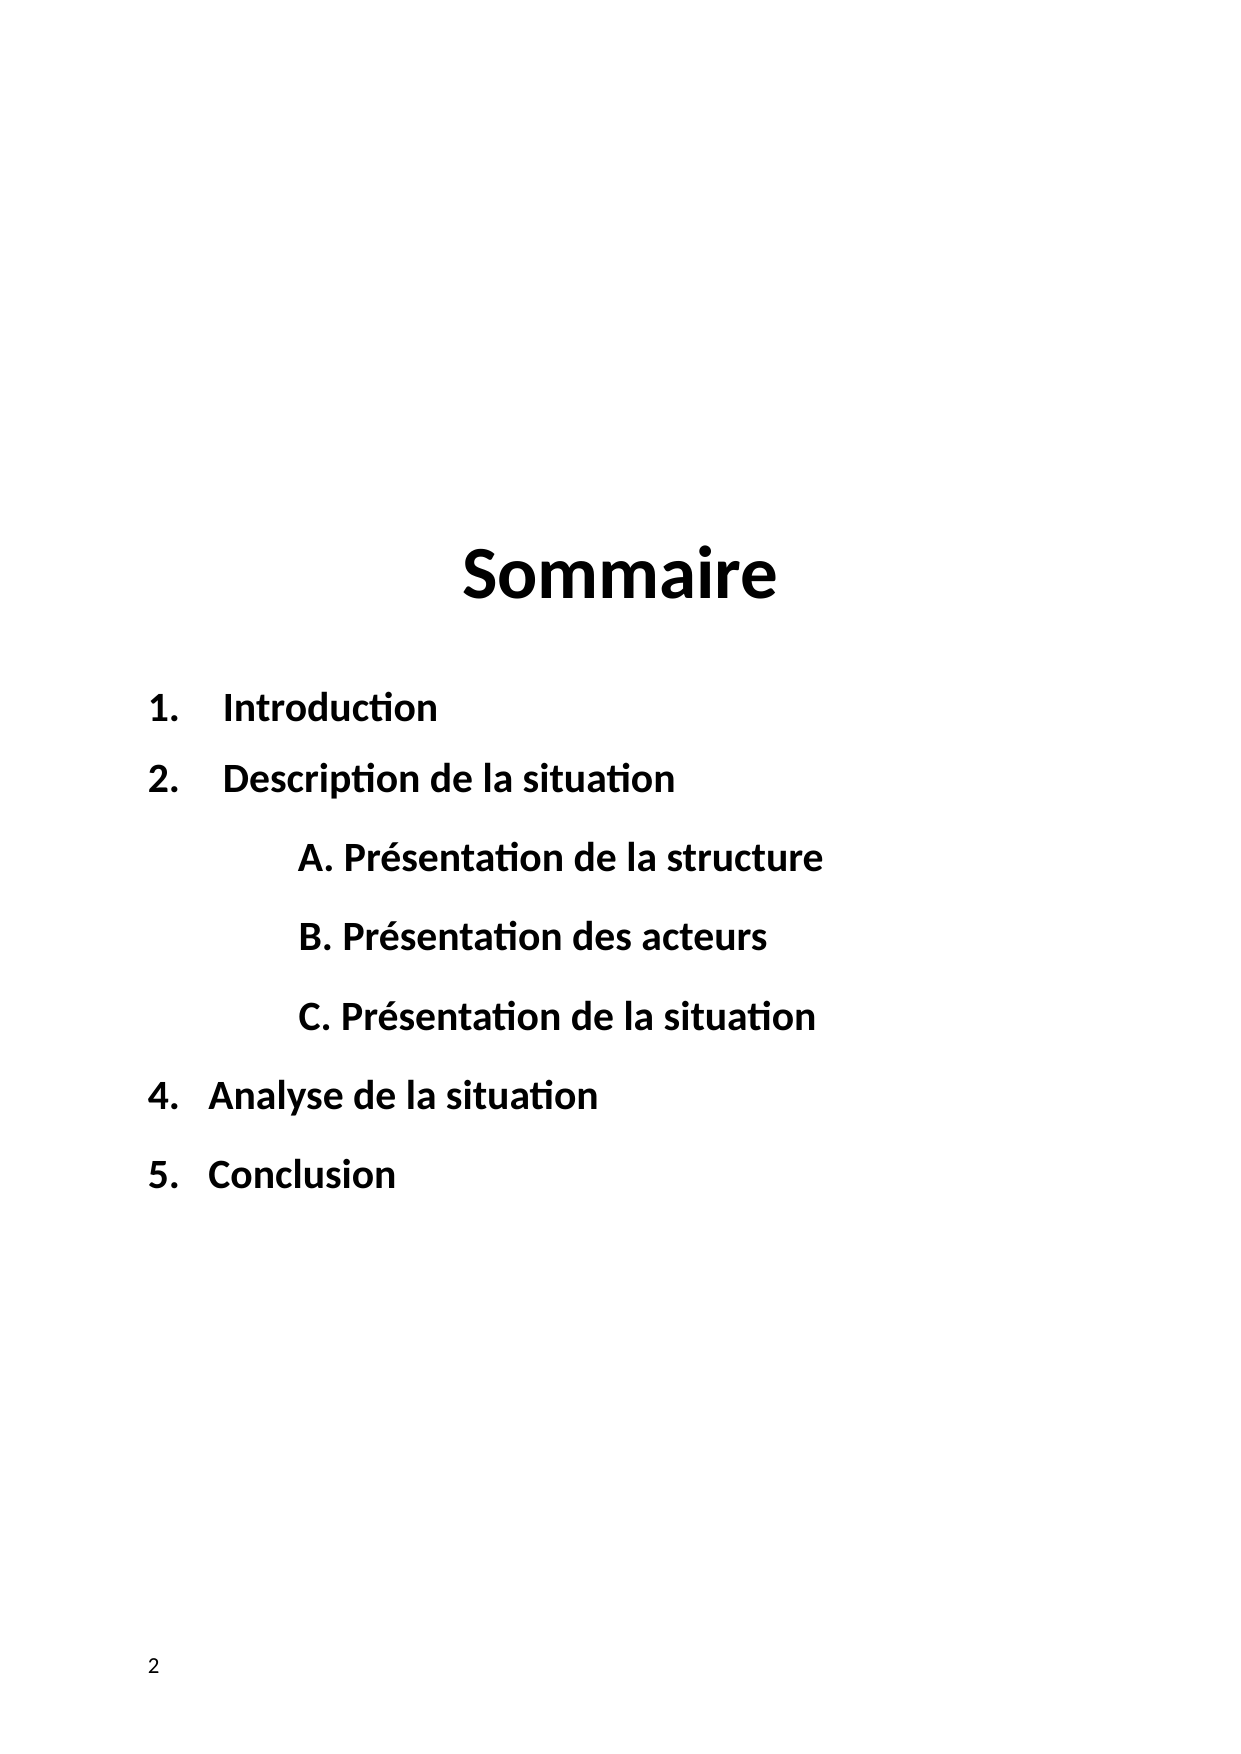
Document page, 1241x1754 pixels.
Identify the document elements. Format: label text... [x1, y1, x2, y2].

text 5. Conclusion [148, 1148, 1093, 1199]
text 4. Analyse de la situation [148, 1069, 1093, 1120]
text C. Présentation de la situation [148, 990, 1093, 1041]
text Sommaire [148, 526, 1093, 617]
text 2. Description de la situation [148, 752, 1093, 803]
subtitle 1. Introduction [148, 681, 1093, 732]
text B. Présentation des acteurs [148, 910, 1093, 961]
text A. Présentation de la structure [148, 831, 1093, 882]
